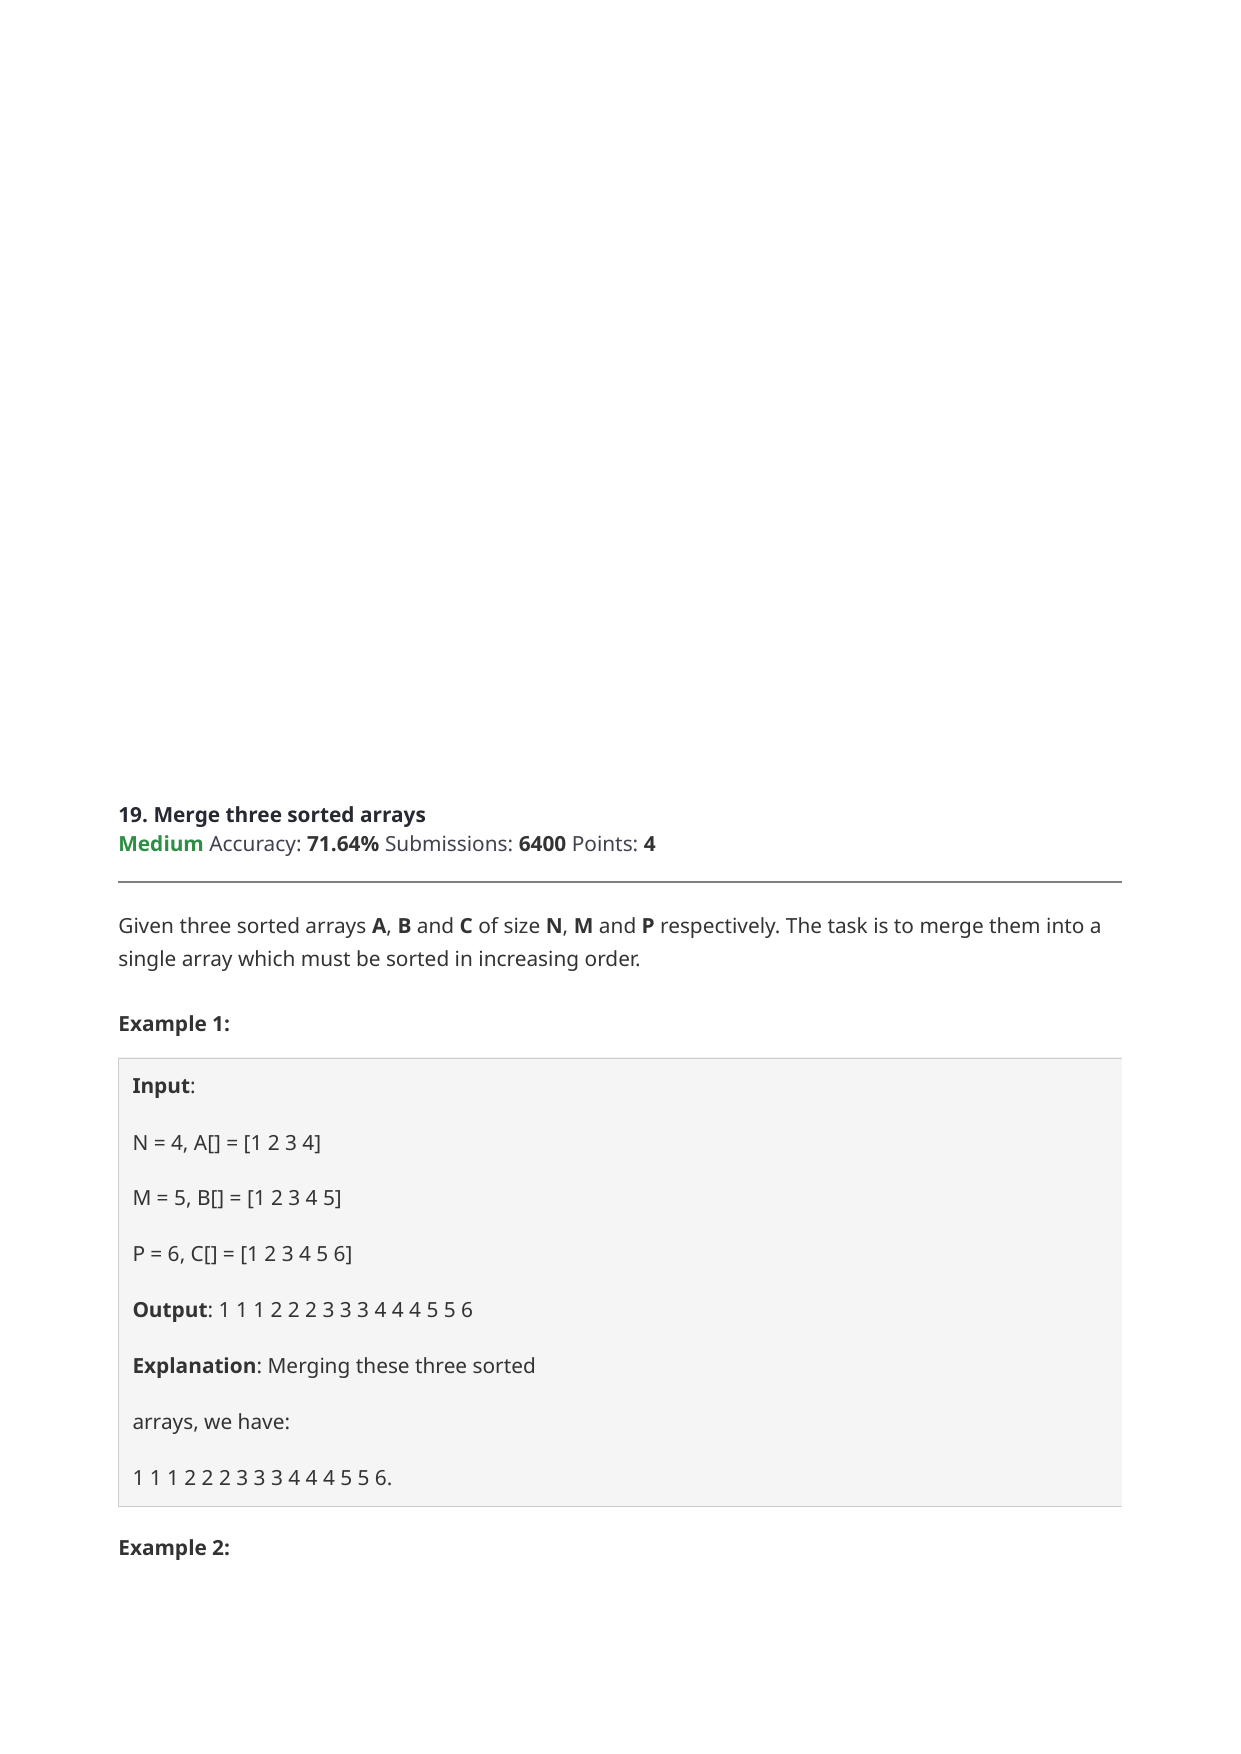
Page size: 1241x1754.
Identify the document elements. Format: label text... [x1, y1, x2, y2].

text Output: 1 1 1 2 2 2 3 3 3 4 4 4 5 5 6 [119, 1281, 1122, 1324]
text Explanation: Merging these three sorted [119, 1337, 1122, 1380]
text Medium Accuracy: 71.64% Submissions: 6400 Points: 4 [118, 829, 1099, 857]
text Example 2: [118, 1533, 1122, 1562]
text 1 1 1 2 2 2 3 3 3 4 4 4 5 5 6. [119, 1449, 1122, 1506]
text Given three sorted arrays A, B and C of size N, M and P respectively. The task is to merge them into a single array which must be sorted in increasing order. Example 1: [118, 911, 1122, 1038]
text arrays, we have: [119, 1393, 1122, 1436]
text M = 5, B[] = [1 2 3 4 5] [119, 1169, 1122, 1212]
text 19. Merge three sorted arrays [118, 801, 1122, 829]
text Input: [119, 1059, 1122, 1100]
text N = 4, A[] = [1 2 3 4] [119, 1113, 1122, 1156]
text P = 6, C[] = [1 2 3 4 5 6] [119, 1225, 1122, 1268]
